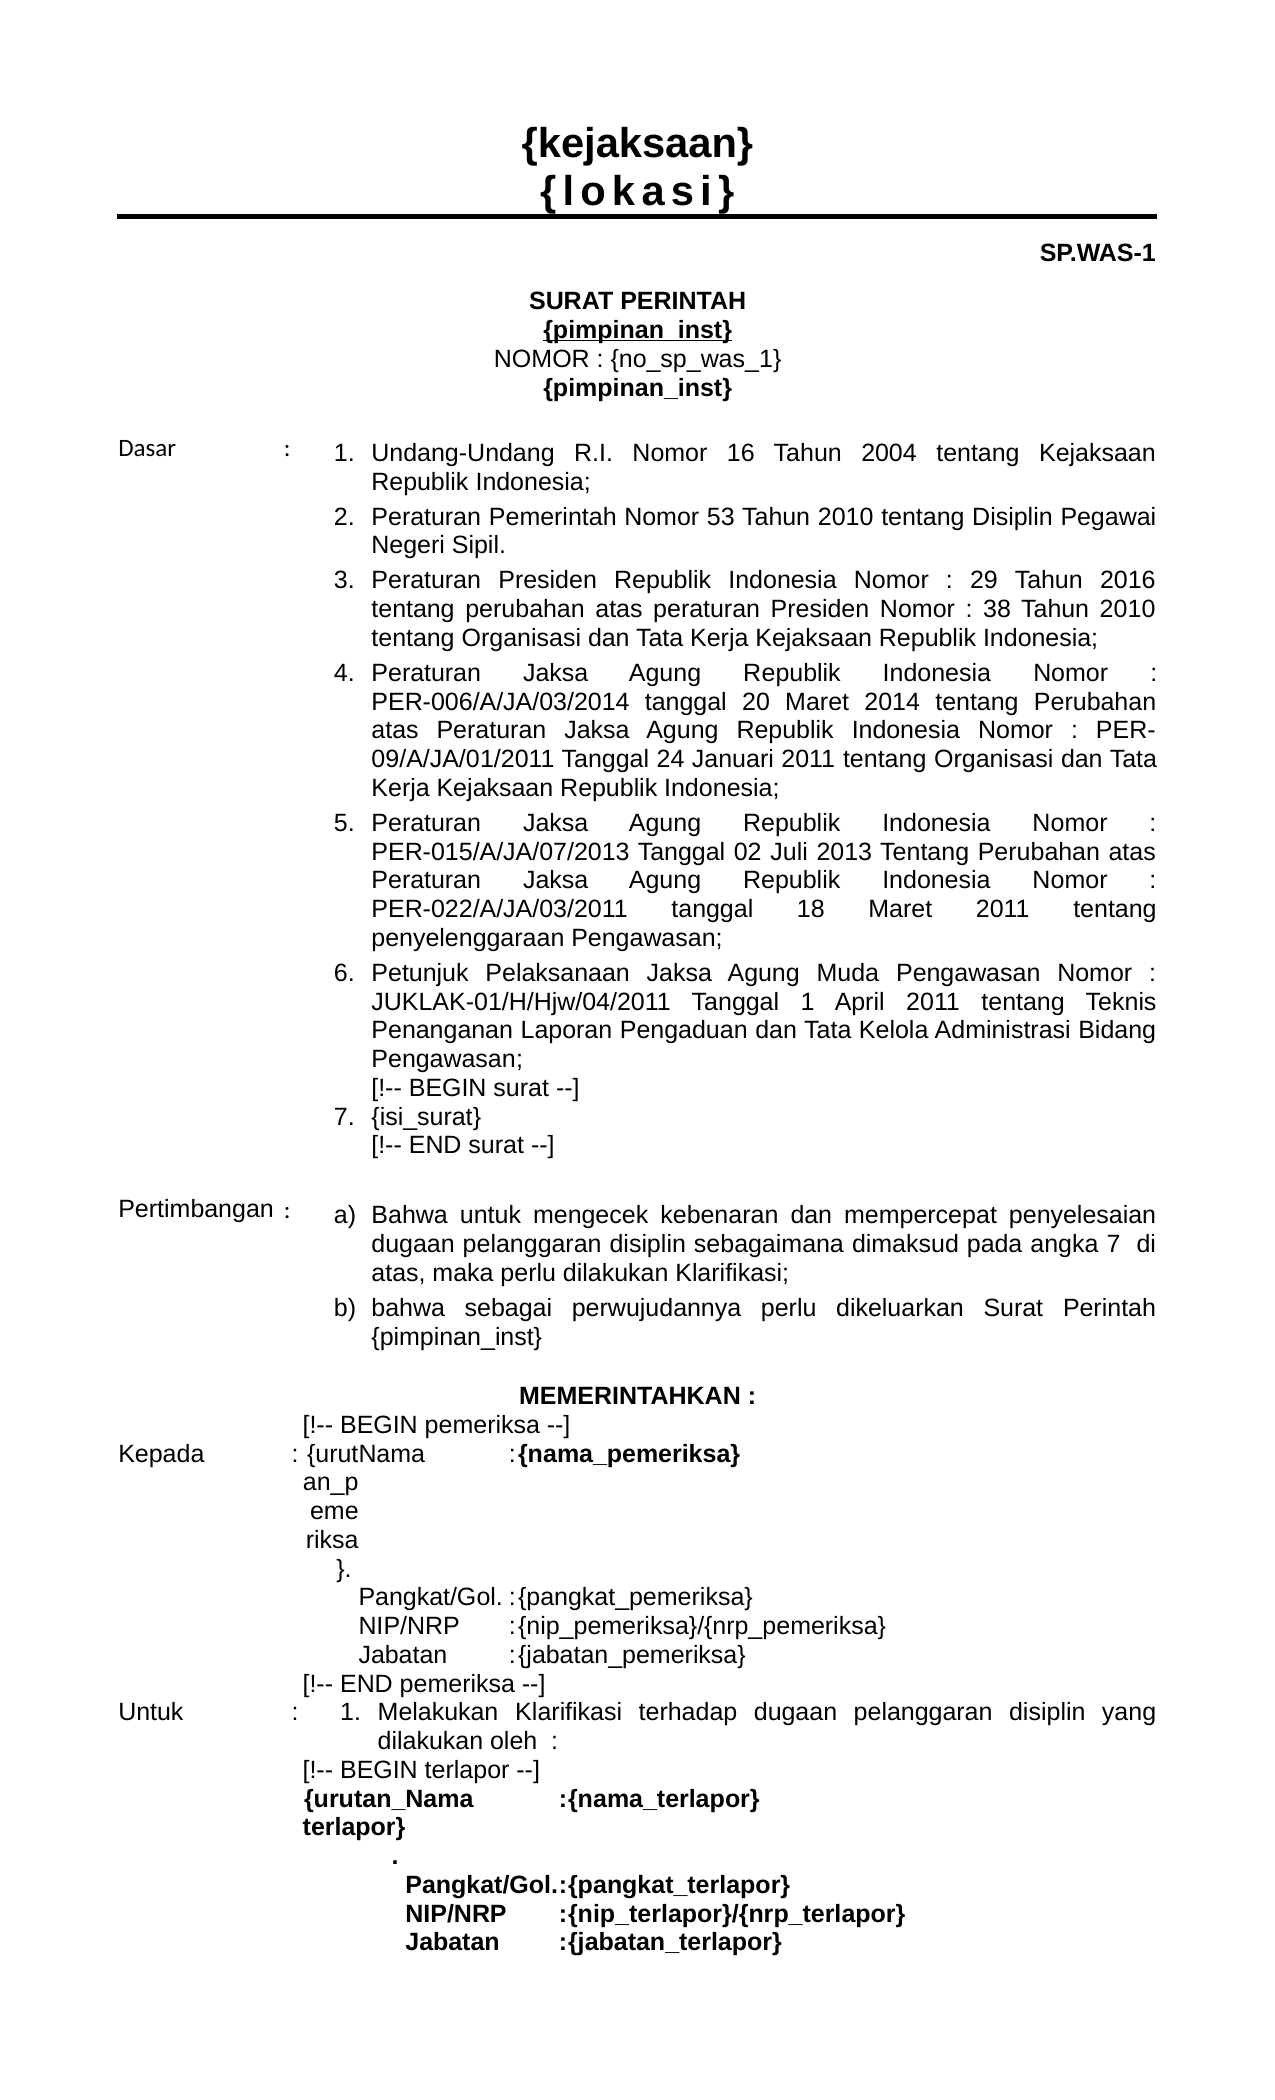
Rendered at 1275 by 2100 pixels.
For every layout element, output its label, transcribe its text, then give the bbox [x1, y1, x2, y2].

table_header SP.WAS-1 [1037, 238, 1156, 267]
text {pimpinan_inst} [118, 315, 1157, 344]
table_header : [284, 432, 296, 1194]
table_header Dasar [118, 432, 284, 1194]
table_cell [291, 1755, 302, 1956]
table_cell {jabatan_terlapor} [568, 1927, 1157, 1956]
table_cell Bahwa untuk mengecek kebenaran dan mempercepat penyelesaian dugaan pelanggaran disiplin sebagaimana dimaksud pada angka 7 di atas, maka perlu dilakukan Klarifikasi; bahwa sebagai perwujudannya perlu dikeluarkan Surat Perintah {pimpinan_inst} [296, 1194, 1157, 1351]
text SURAT PERINTAH [118, 286, 1157, 315]
table_cell [!-- BEGIN terlapor --] [303, 1755, 1157, 1956]
table_header {urutan_terlapor}. [303, 1784, 405, 1870]
table_header Undang-Undang R.I. Nomor 16 Tahun 2004 tentang Kejaksaan Republik Indonesia; Peraturan Pemerintah Nomor 53 Tahun 2010 tentang Disiplin Pegawai Negeri Sipil. Peraturan Presiden Republik Indonesia Nomor : 29 Tahun 2016 tentang perubahan atas peraturan Presiden Nomor : 38 Tahun 2010 tentang Organisasi dan Tata Kerja Kejaksaan Republik Indonesia; Peraturan Jaksa Agung Republik Indonesia Nomor : PER-006/A/JA/03/2014 tanggal 20 Maret 2014 tentang Perubahan atas Peraturan Jaksa Agung Republik Indonesia Nomor : PER-09/A/JA/01/2011 Tanggal 24 Januari 2011 tentang Organisasi dan Tata Kerja Kejaksaan Republik Indonesia; Peraturan Jaksa Agung Republik Indonesia Nomor : PER-015/A/JA/07/2013 Tanggal 02 Juli 2013 Tentang Perubahan atas Peraturan Jaksa Agung Republik Indonesia Nomor : PER-022/A/JA/03/2011 tanggal 18 Maret 2011 tentang penyelenggaraan Pengawasan; Petunjuk Pelaksanaan Jaksa Agung Muda Pengawasan Nomor : JUKLAK-01/H/Hjw/04/2011 Tanggal 1 April 2011 tentang Teknis Penanganan Laporan Pengaduan dan Tata Kelola Administrasi Bidang Pengawasan; [!-- BEGIN surat --] {isi_surat} [!-- END surat --] [296, 432, 1157, 1194]
table_cell Pangkat/Gol. [405, 1870, 558, 1898]
table_cell NIP/NRP [405, 1899, 558, 1927]
table_header [!-- BEGIN pemeriksa --] [!-- END pemeriksa --] [303, 1410, 1157, 1697]
text MEMERINTAHKAN : [118, 1381, 1157, 1410]
table_cell Melakukan Klarifikasi terhadap dugaan pelanggaran disiplin yang dilakukan oleh : [303, 1697, 1157, 1755]
text NOMOR : {no_sp_was_1} [118, 344, 1157, 372]
table_cell Jabatan [358, 1640, 508, 1668]
table_cell [303, 1611, 358, 1640]
table_cell : [509, 1640, 518, 1668]
table_cell {pangkat_pemeriksa} [518, 1582, 1157, 1611]
table_cell : [284, 1194, 296, 1351]
table_header Nama [358, 1439, 508, 1582]
table_cell {nip_pemeriksa}/{nrp_pemeriksa} [518, 1611, 1157, 1640]
table_cell : [559, 1899, 568, 1927]
table_cell [303, 1870, 405, 1898]
table_cell : [509, 1582, 518, 1611]
table_header : [509, 1439, 518, 1582]
table_cell Jabatan [405, 1927, 558, 1956]
table_cell [303, 1582, 358, 1611]
table_cell : [559, 1870, 568, 1898]
table_cell [118, 1755, 291, 1956]
table_header {nama_terlapor} [568, 1784, 1157, 1870]
table_cell {pangkat_terlapor} [568, 1870, 1157, 1898]
table_header : [559, 1784, 568, 1870]
table_cell [303, 1640, 358, 1668]
table_header Kepada [118, 1410, 291, 1697]
table_cell : [509, 1611, 518, 1640]
table_cell {jabatan_pemeriksa} [518, 1640, 1157, 1668]
table_cell Untuk [118, 1697, 291, 1755]
table_header : [291, 1410, 302, 1697]
table_cell Pangkat/Gol. [358, 1582, 508, 1611]
table_cell : [291, 1697, 302, 1755]
table_header Nama [405, 1784, 558, 1870]
table_header {kejaksaan} {lokasi} [117, 118, 1157, 214]
table_cell : [559, 1927, 568, 1956]
table_cell [303, 1927, 405, 1956]
table_header {urutan_pemeriksa}. [303, 1439, 358, 1582]
table_cell [303, 1899, 405, 1927]
table_cell Pertimbangan [118, 1194, 284, 1351]
table_header {nama_pemeriksa} [518, 1439, 1157, 1582]
text {pimpinan_inst} [118, 372, 1157, 401]
table_header [118, 238, 1037, 267]
table_cell {nip_terlapor}/{nrp_terlapor} [568, 1899, 1157, 1927]
table_cell NIP/NRP [358, 1611, 508, 1640]
